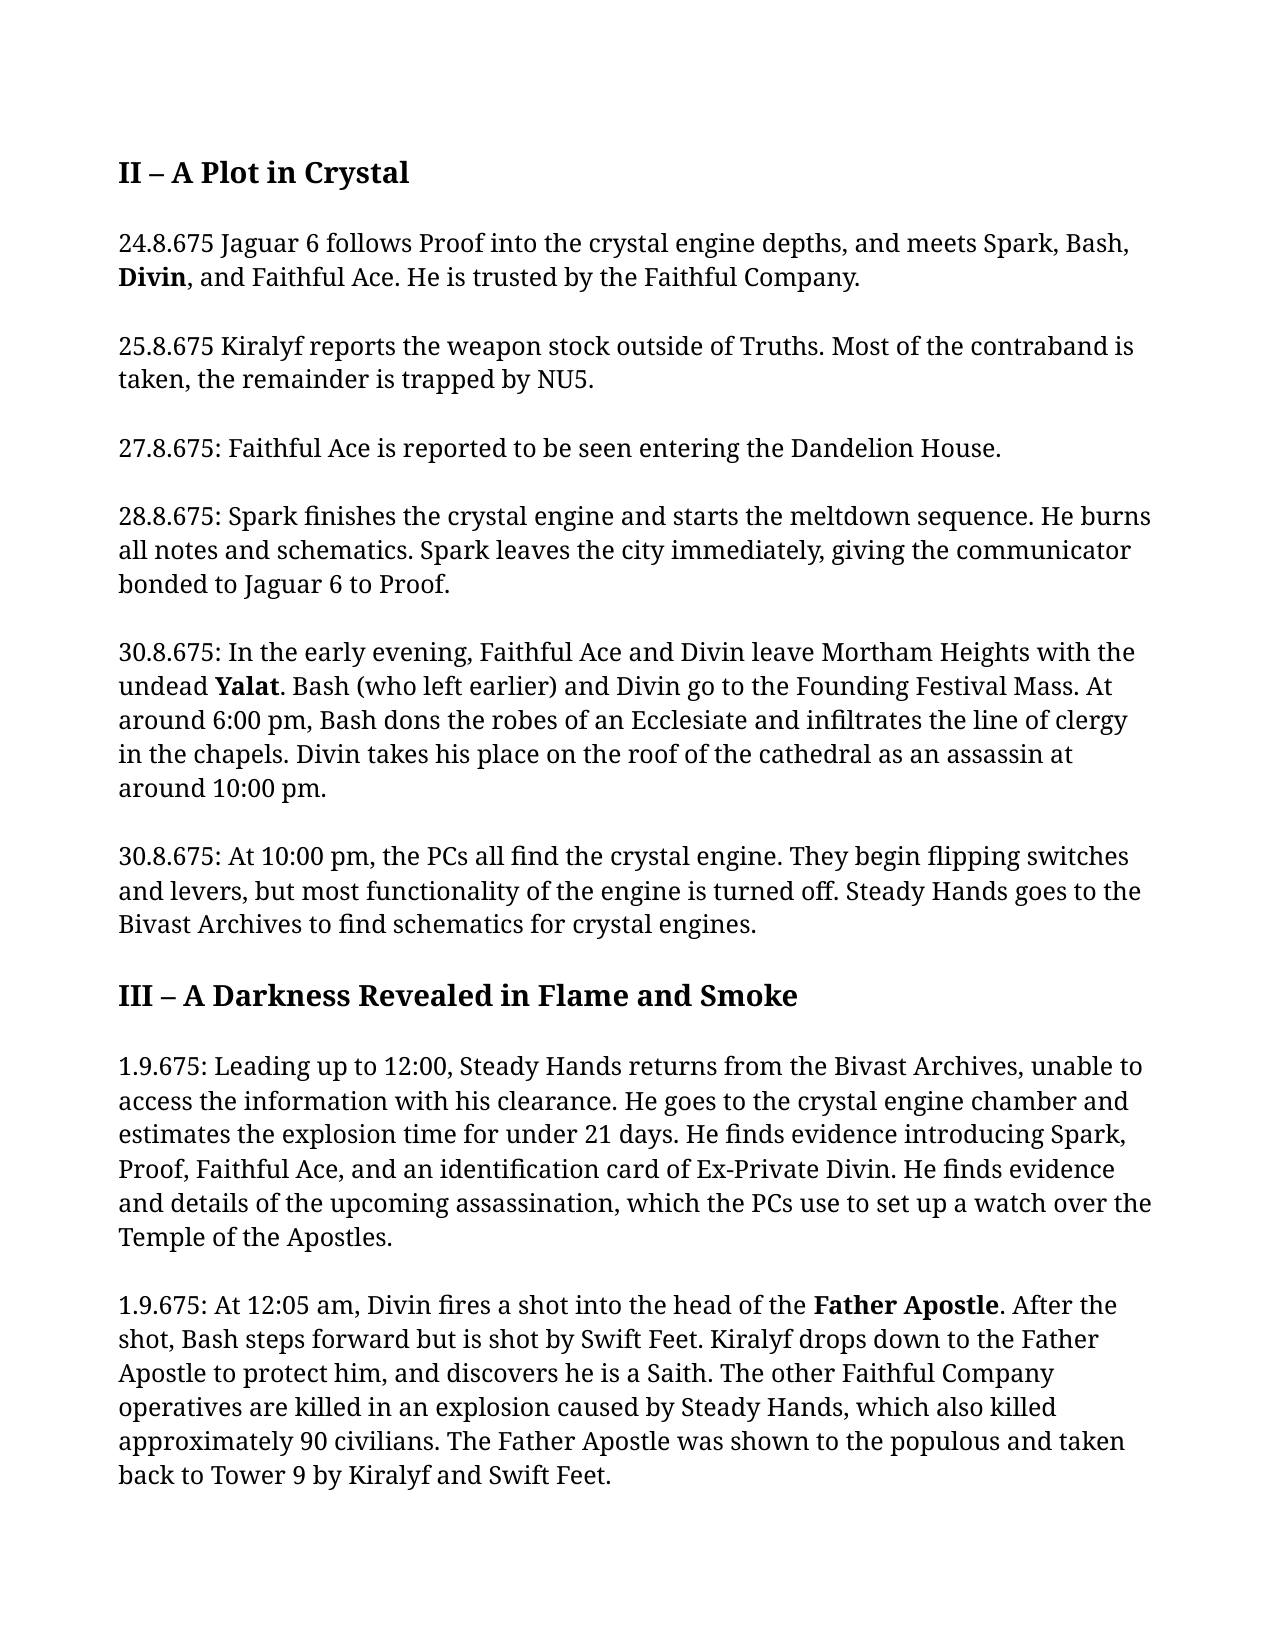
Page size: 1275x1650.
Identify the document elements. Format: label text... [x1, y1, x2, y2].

text 28.8.675: Spark finishes the crystal engine and starts the meltdown sequence. He burns all notes and schematics. Spark leaves the city immediately, giving the communicator bonded to Jaguar 6 to Proof. [118, 498, 1157, 601]
text 25.8.675 Kiralyf reports the weapon stock outside of Truths. Most of the contraband is taken, the remainder is trapped by NU5. [118, 328, 1157, 396]
text II – A Plot in Crystal [118, 152, 1157, 192]
text 24.8.675 Jaguar 6 follows Proof into the crystal engine depths, and meets Spark, Bash, Divin, and Faithful Ace. He is trusted by the Faithful Company. [118, 226, 1157, 294]
text 1.9.675: At 12:05 am, Divin fires a shot into the head of the Father Apostle. After the shot, Bash steps forward but is shot by Swift Feet. Kiralyf drops down to the Father Apostle to protect him, and discovers he is a Saith. The other Faithful Company operatives are killed in an explosion caused by Steady Hands, which also killed approximately 90 civilians. The Father Apostle was shown to the populous and taken back to Tower 9 by Kiralyf and Swift Feet. [118, 1287, 1157, 1492]
text 27.8.675: Faithful Ace is reported to be seen entering the Dandelion House. [118, 430, 1157, 464]
text 1.9.675: Leading up to 12:00, Steady Hands returns from the Bivast Archives, unable to access the information with his clearance. He goes to the crystal engine chamber and estimates the explosion time for under 21 days. He finds evidence introducing Spark, Proof, Faithful Ace, and an identification card of Ex-Private Divin. He finds evidence and details of the upcoming assassination, which the PCs use to set up a watch over the Temple of the Apostles. [118, 1049, 1157, 1253]
text III – A Darkness Revealed in Flame and Smoke [118, 975, 1157, 1015]
text 30.8.675: At 10:00 pm, the PCs all find the crystal engine. They begin flipping switches and levers, but most functionality of the engine is turned off. Steady Hands goes to the Bivast Archives to find schematics for crystal engines. [118, 839, 1157, 941]
text 30.8.675: In the early evening, Faithful Ace and Divin leave Mortham Heights with the undead Yalat. Bash (who left earlier) and Divin go to the Founding Festival Mass. At around 6:00 pm, Bash dons the robes of an Ecclesiate and infiltrates the line of clergy in the chapels. Divin takes his place on the roof of the cathedral as an assassin at around 10:00 pm. [118, 635, 1157, 805]
